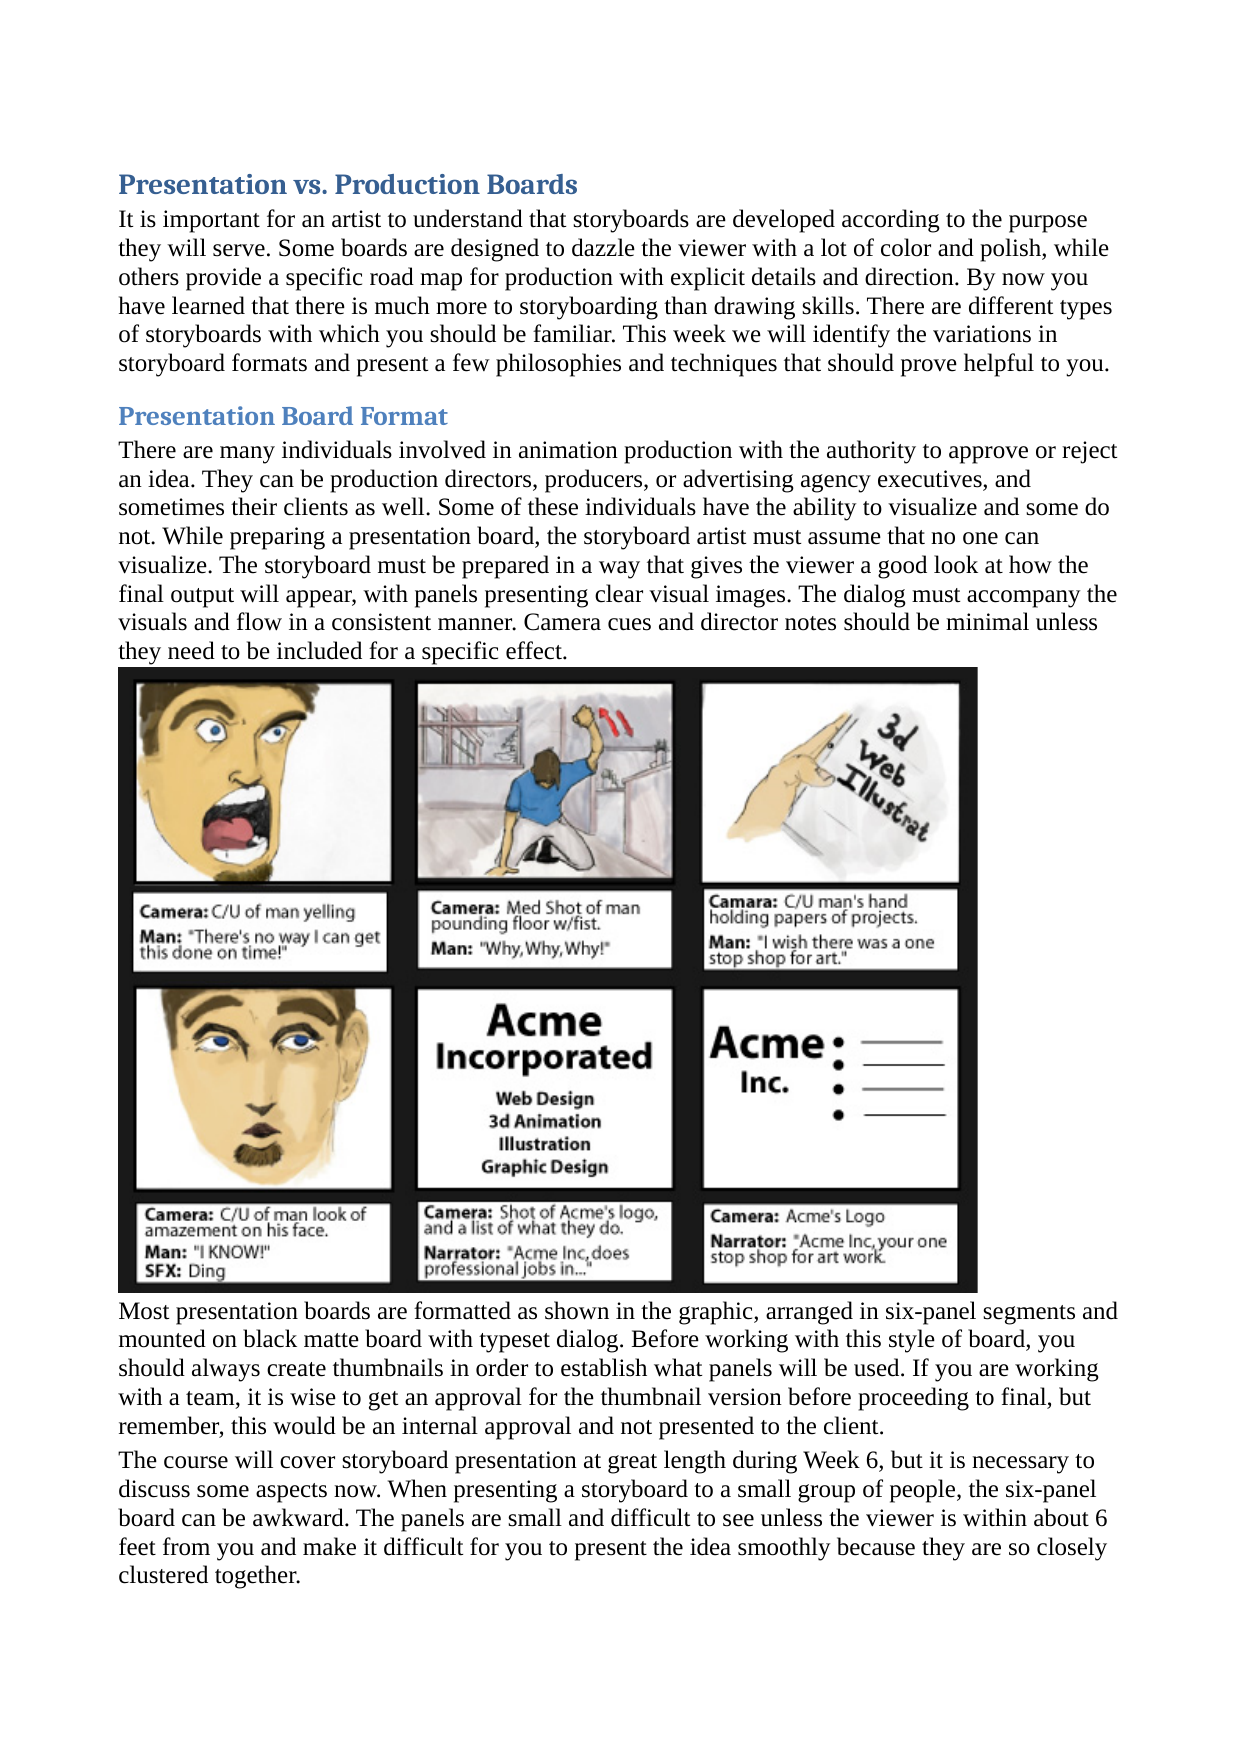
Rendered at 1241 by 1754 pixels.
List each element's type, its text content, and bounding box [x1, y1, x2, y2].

subtitle Presentation Board Format [118, 401, 1122, 432]
text Most presentation boards are formatted as shown in the graphic, arranged in six-panel segments and mounted on black matte board with typeset dialog. Before working with this style of board, you should always create thumbnails in order to establish what panels will be used. If you are working with a team, it is wise to get an approval for the thumbnail version before proceeding to final, but remember, this would be an internal approval and not presented to the client. [118, 1296, 1122, 1439]
picture [118, 667, 978, 1293]
text The course will cover storyboard presentation at great length during Week 6, but it is necessary to discuss some aspects now. When presenting a storyboard to a small group of people, the six-panel board can be awkward. The panels are small and difficult to see unless the viewer is within about 6 feet from you and make it difficult for you to present the idea smoothly because they are so closely clustered together. [118, 1445, 1122, 1589]
text It is important for an artist to understand that storyboards are developed according to the purpose they will serve. Some boards are designed to dazzle the viewer with a lot of color and polish, while others provide a specific road map for production with explicit details and direction. By now you have learned that there is much more to storyboarding than drawing skills. There are different types of storyboards with which you should be familiar. This week we will identify the variations in storyboard formats and present a few philosophies and techniques that should prove helpful to you. [118, 204, 1122, 377]
subtitle Presentation vs. Production Boards [118, 168, 1122, 202]
text There are many individuals involved in animation production with the authority to approve or reject an idea. They can be production directors, producers, or advertising agency executives, and sometimes their clients as well. Some of these individuals have the ability to visualize and some do not. While preparing a presentation board, the storyboard artist must assume that no one can visualize. The storyboard must be prepared in a way that gives the viewer a good look at how the final output will appear, with panels presenting clear visual images. The dialog must accompany the visuals and flow in a consistent manner. Camera cues and director notes should be minimal unless they need to be included for a specific effect. [118, 435, 1122, 665]
